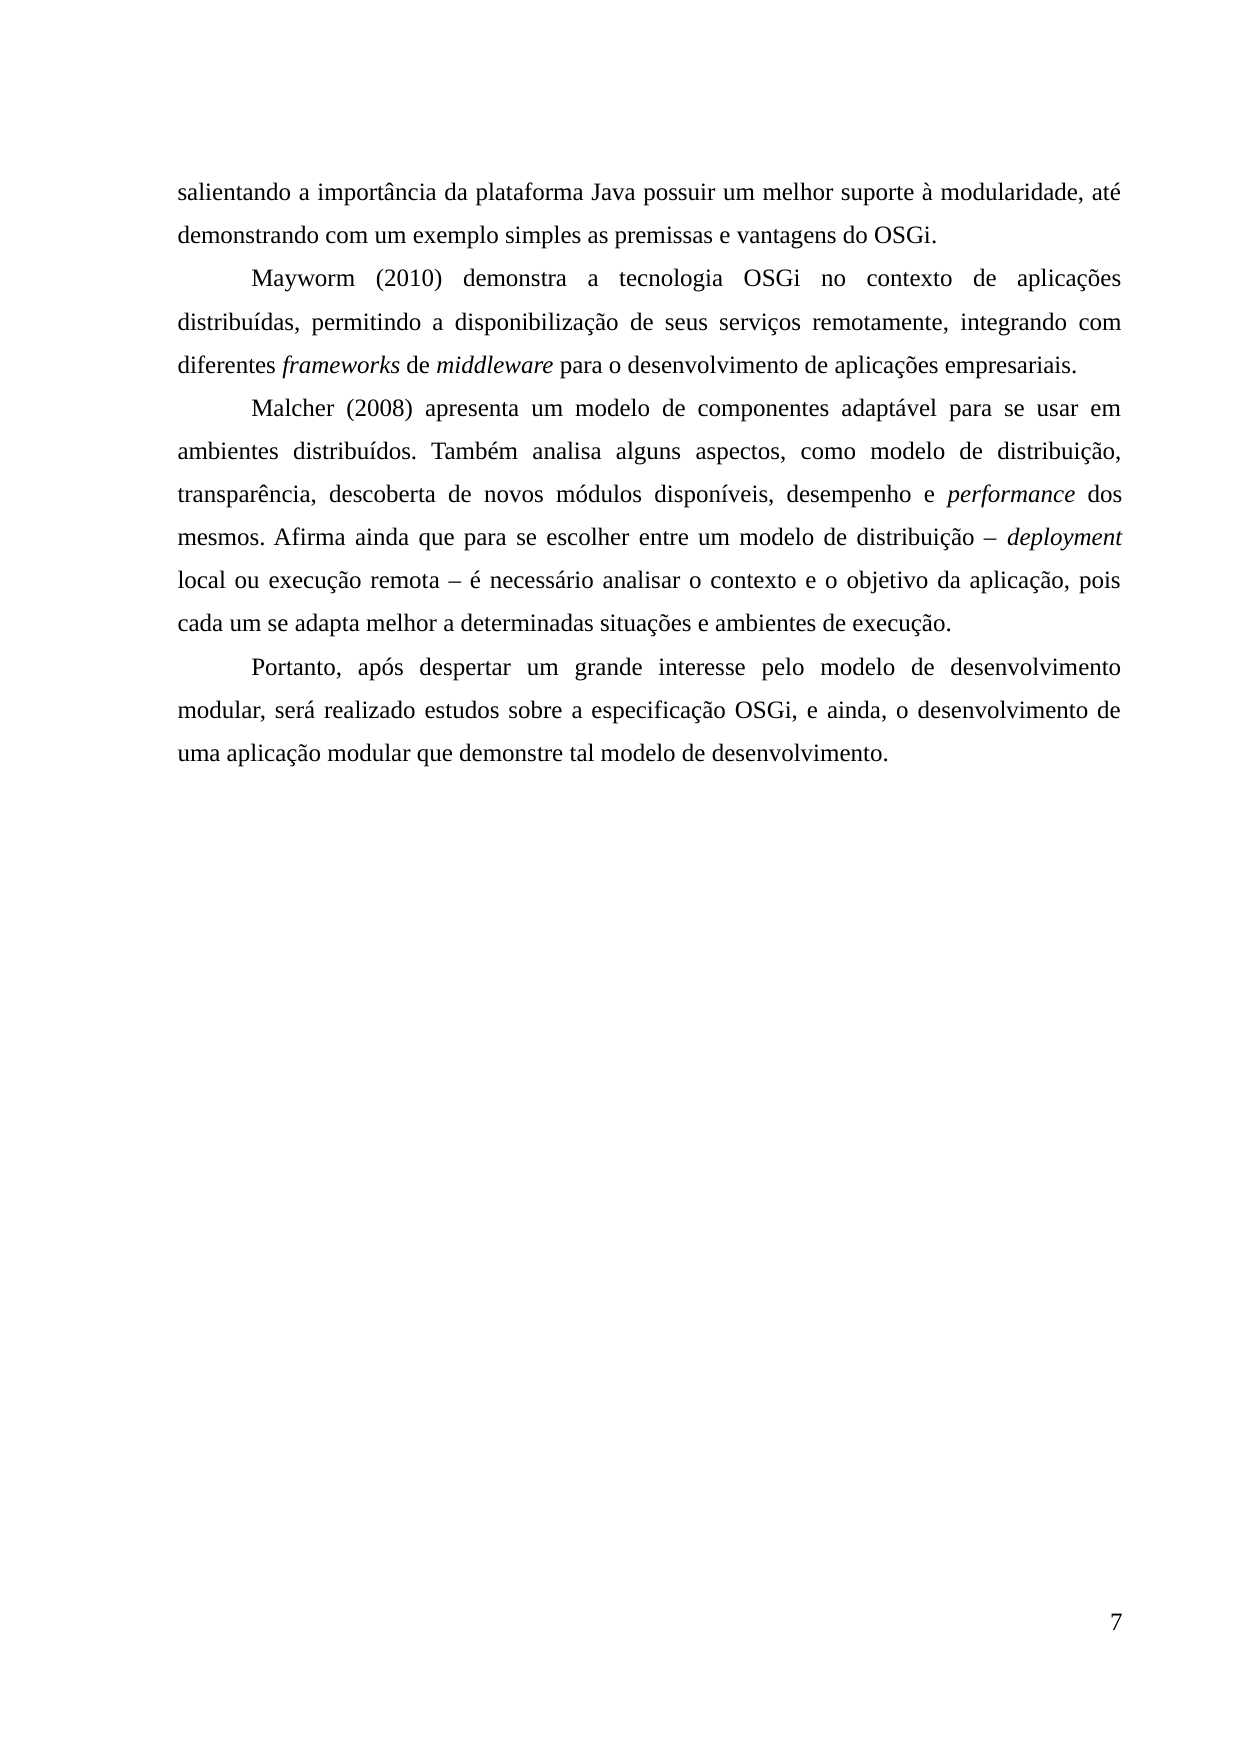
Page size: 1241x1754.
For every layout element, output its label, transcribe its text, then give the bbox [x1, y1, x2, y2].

text Mayworm (2010) demonstra a tecnologia OSGi no contexto de aplicações distribuídas, permitindo a disponibilização de seus serviços remotamente, integrando com diferentes frameworks de middleware para o desenvolvimento de aplicações empresariais. [177, 263, 1122, 378]
text Portanto, após despertar um grande interesse pelo modelo de desenvolvimento modular, será realizado estudos sobre a especificação OSGi, e ainda, o desenvolvimento de uma aplicação modular que demonstre tal modelo de desenvolvimento. [177, 652, 1122, 767]
text salientando a importância da plataforma Java possuir um melhor suporte à modularidade, até demonstrando com um exemplo simples as premissas e vantagens do OSGi. [177, 177, 1122, 249]
text Malcher (2008) apresenta um modelo de componentes adaptável para se usar em ambientes distribuídos. Também analisa alguns aspectos, como modelo de distribuição, transparência, descoberta de novos módulos disponíveis, desempenho e performance dos mesmos. Afirma ainda que para se escolher entre um modelo de distribuição – deployment local ou execução remota – é necessário analisar o contexto e o objetivo da aplicação, pois cada um se adapta melhor a determinadas situações e ambientes de execução. [177, 393, 1122, 637]
